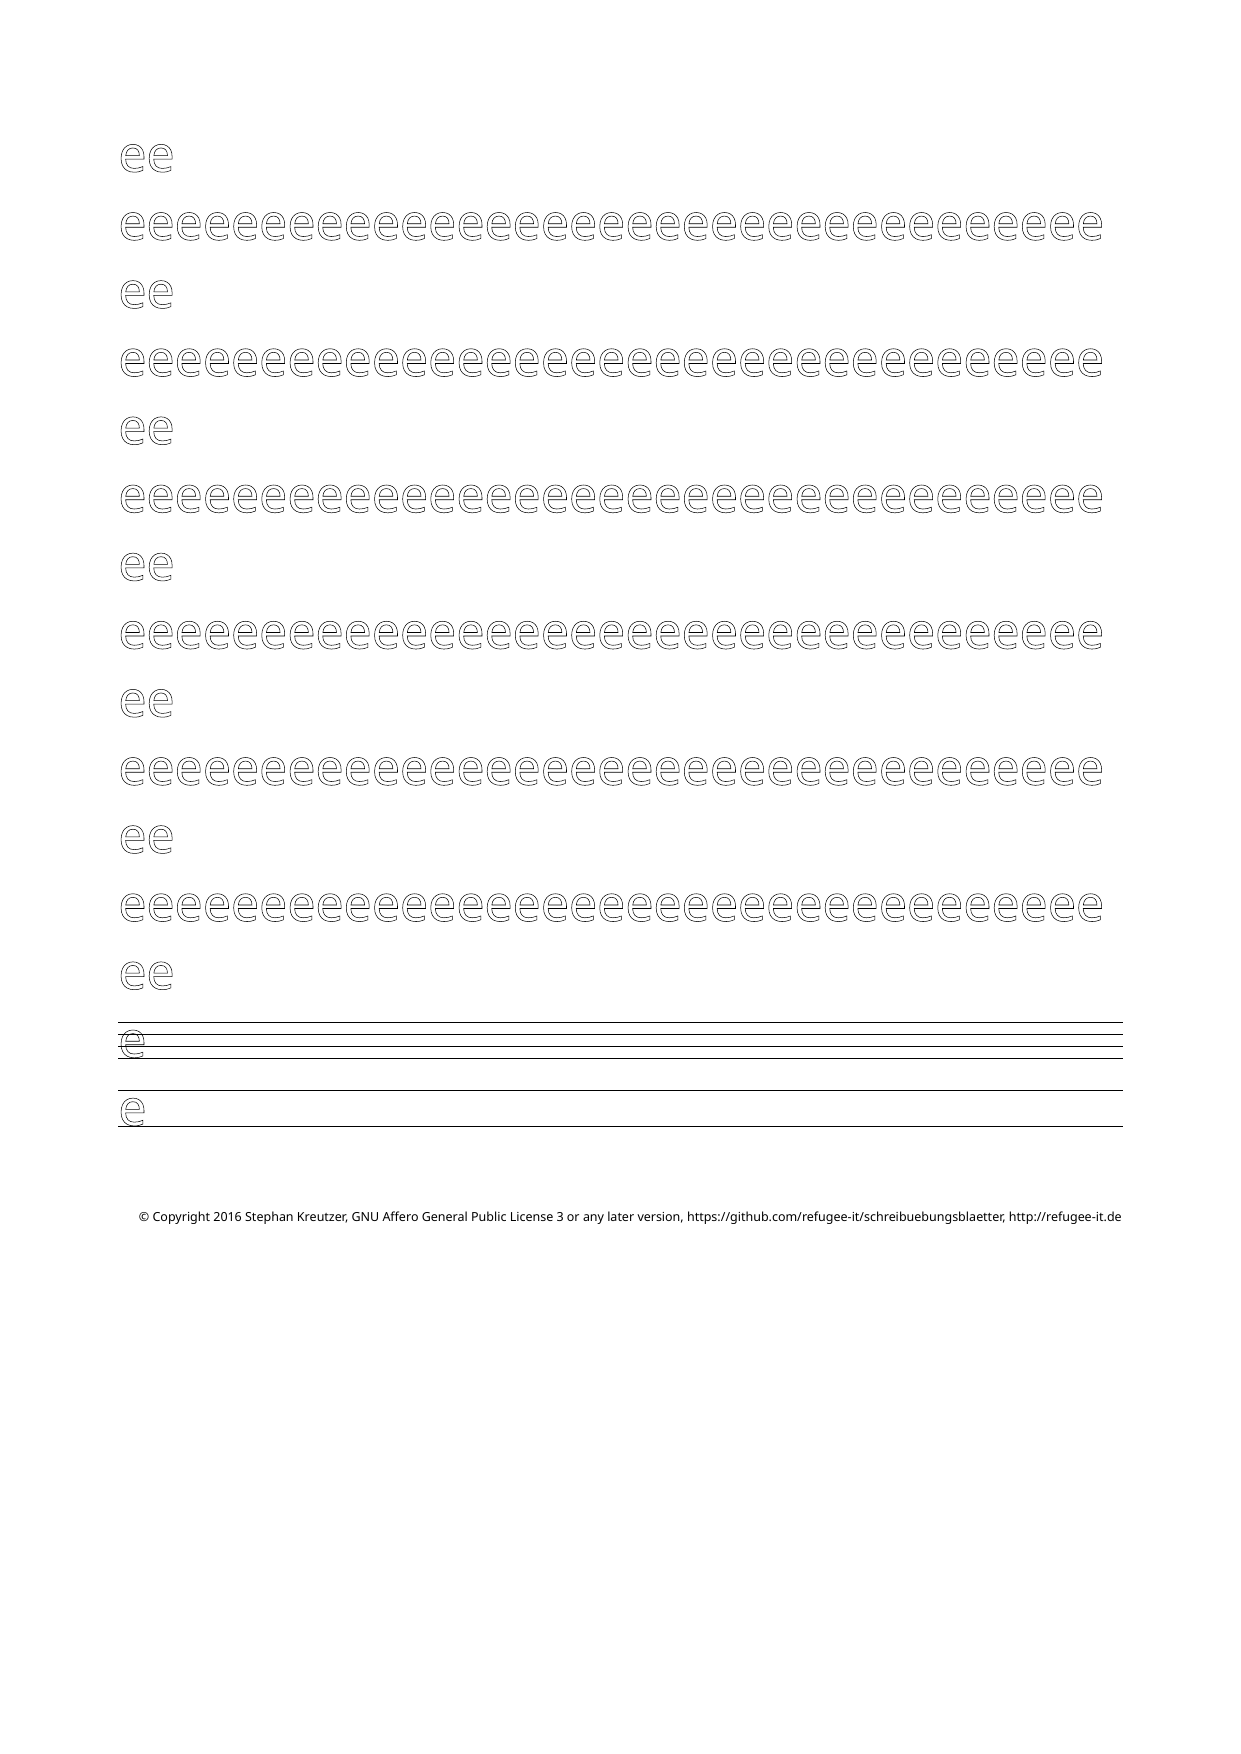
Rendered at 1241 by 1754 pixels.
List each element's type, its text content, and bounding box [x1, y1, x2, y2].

text eeeeeeeeeeeeeeeeeeeeeeeeeeeeeeeeeeeee [118, 459, 1122, 595]
text eeeeeeeeeeeeeeeeeeeeeeeeeeeeeeeeeeeee [118, 322, 1122, 459]
text e [144, 1035, 1122, 1046]
text e [118, 1023, 1122, 1034]
text © Copyright 2016 Stephan Kreutzer, GNU Affero General Public License 3 or any later version, https://github.com/refugee-it/schreibuebungsblaetter, http://refugee-it.de [118, 1208, 1122, 1225]
text [118, 1127, 1122, 1140]
text e [118, 1004, 1122, 1022]
text eeeeeeeeeeeeeeeeeeeeeeeeeeeeeeeeeeeee [118, 867, 1122, 1004]
text e [118, 1091, 1122, 1126]
text eeeeeeeeeeeeeeeeeeeeeeeeeeeeeeeeeeeee [118, 186, 1122, 322]
text ee [118, 118, 1122, 186]
text [118, 1072, 1122, 1090]
text eeeeeeeeeeeeeeeeeeeeeeeeeeeeeeeeeeeee [118, 595, 1122, 731]
text e [118, 1047, 128, 1058]
text e [127, 1047, 1122, 1058]
text e [118, 1059, 1122, 1072]
text eeeeeeeeeeeeeeeeeeeeeeeeeeeeeeeeeeeee [118, 731, 1122, 867]
text e [118, 1035, 122, 1046]
text e [127, 1035, 138, 1040]
